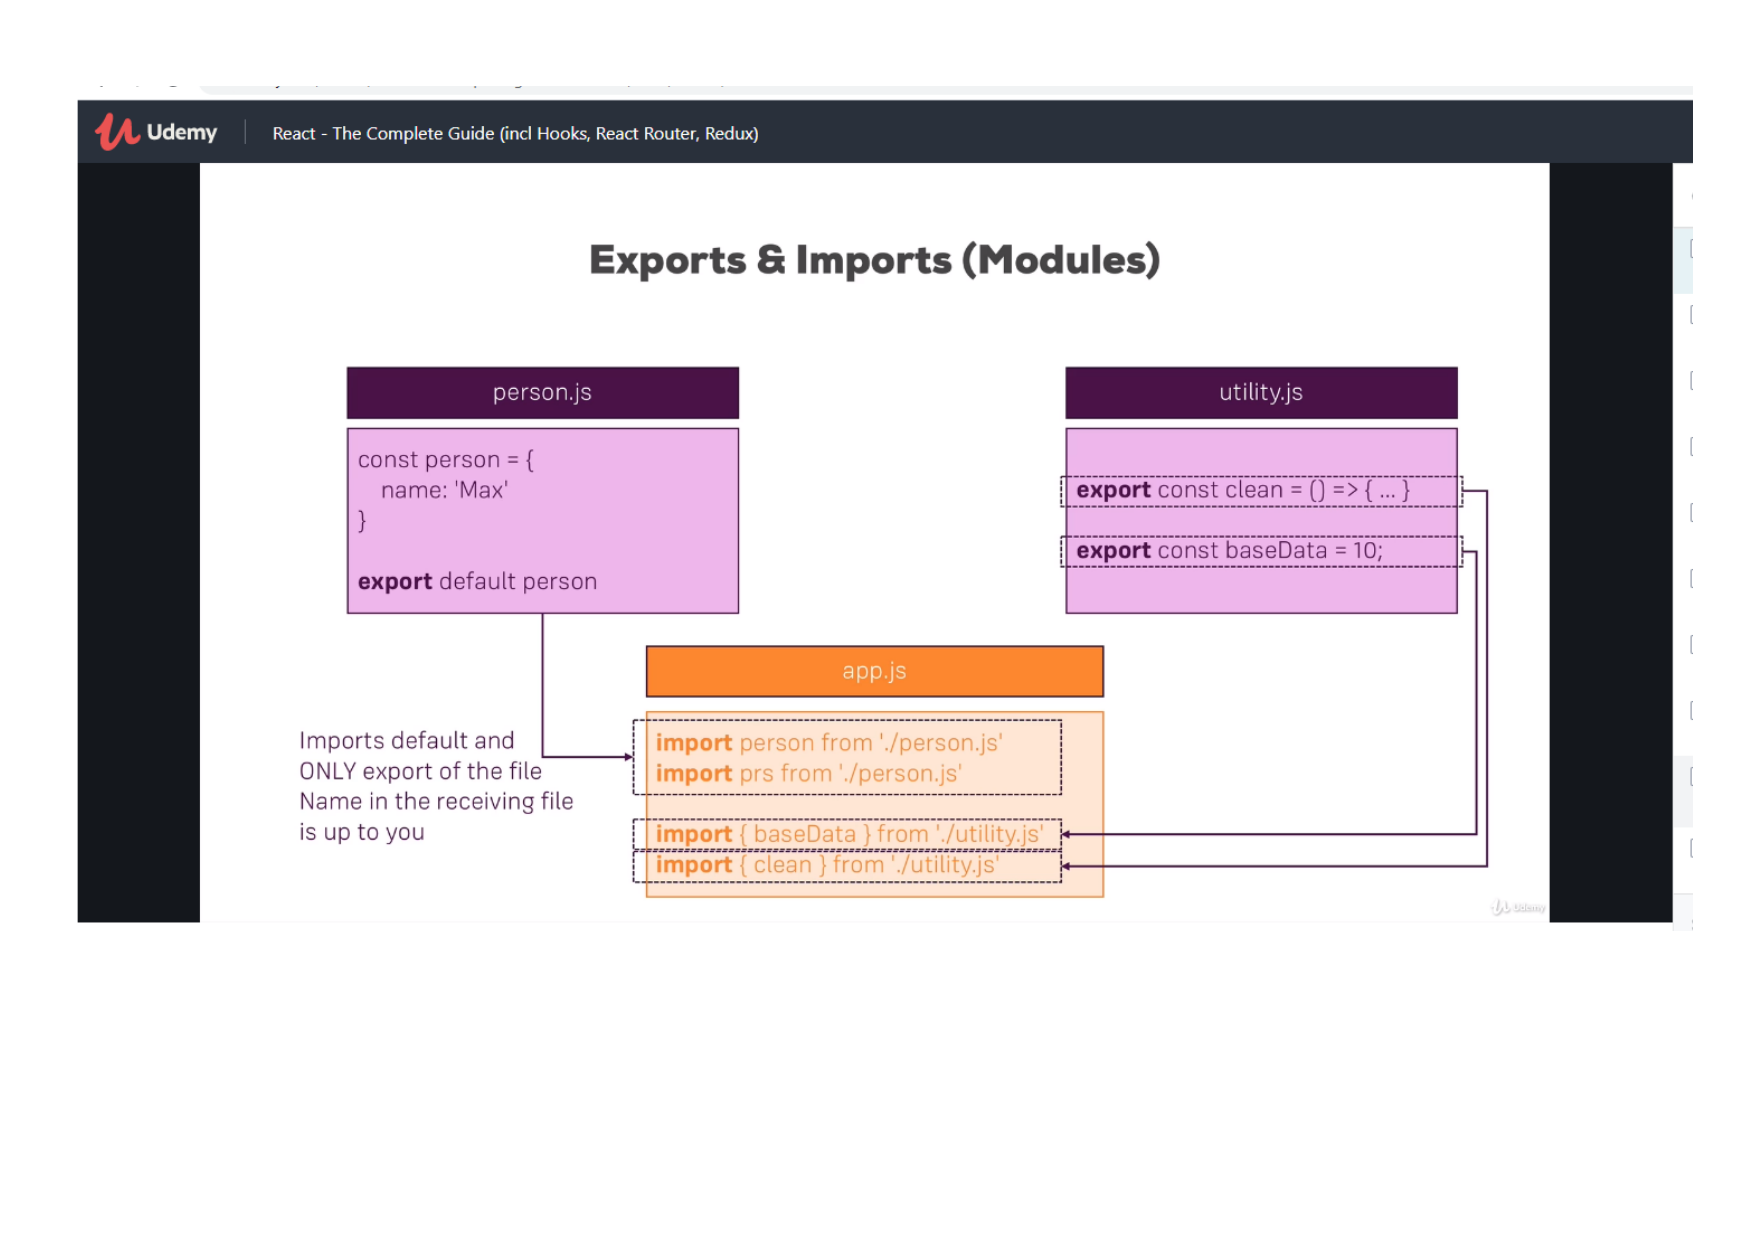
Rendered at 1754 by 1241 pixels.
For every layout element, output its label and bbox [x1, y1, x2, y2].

picture [77, 86, 1693, 931]
